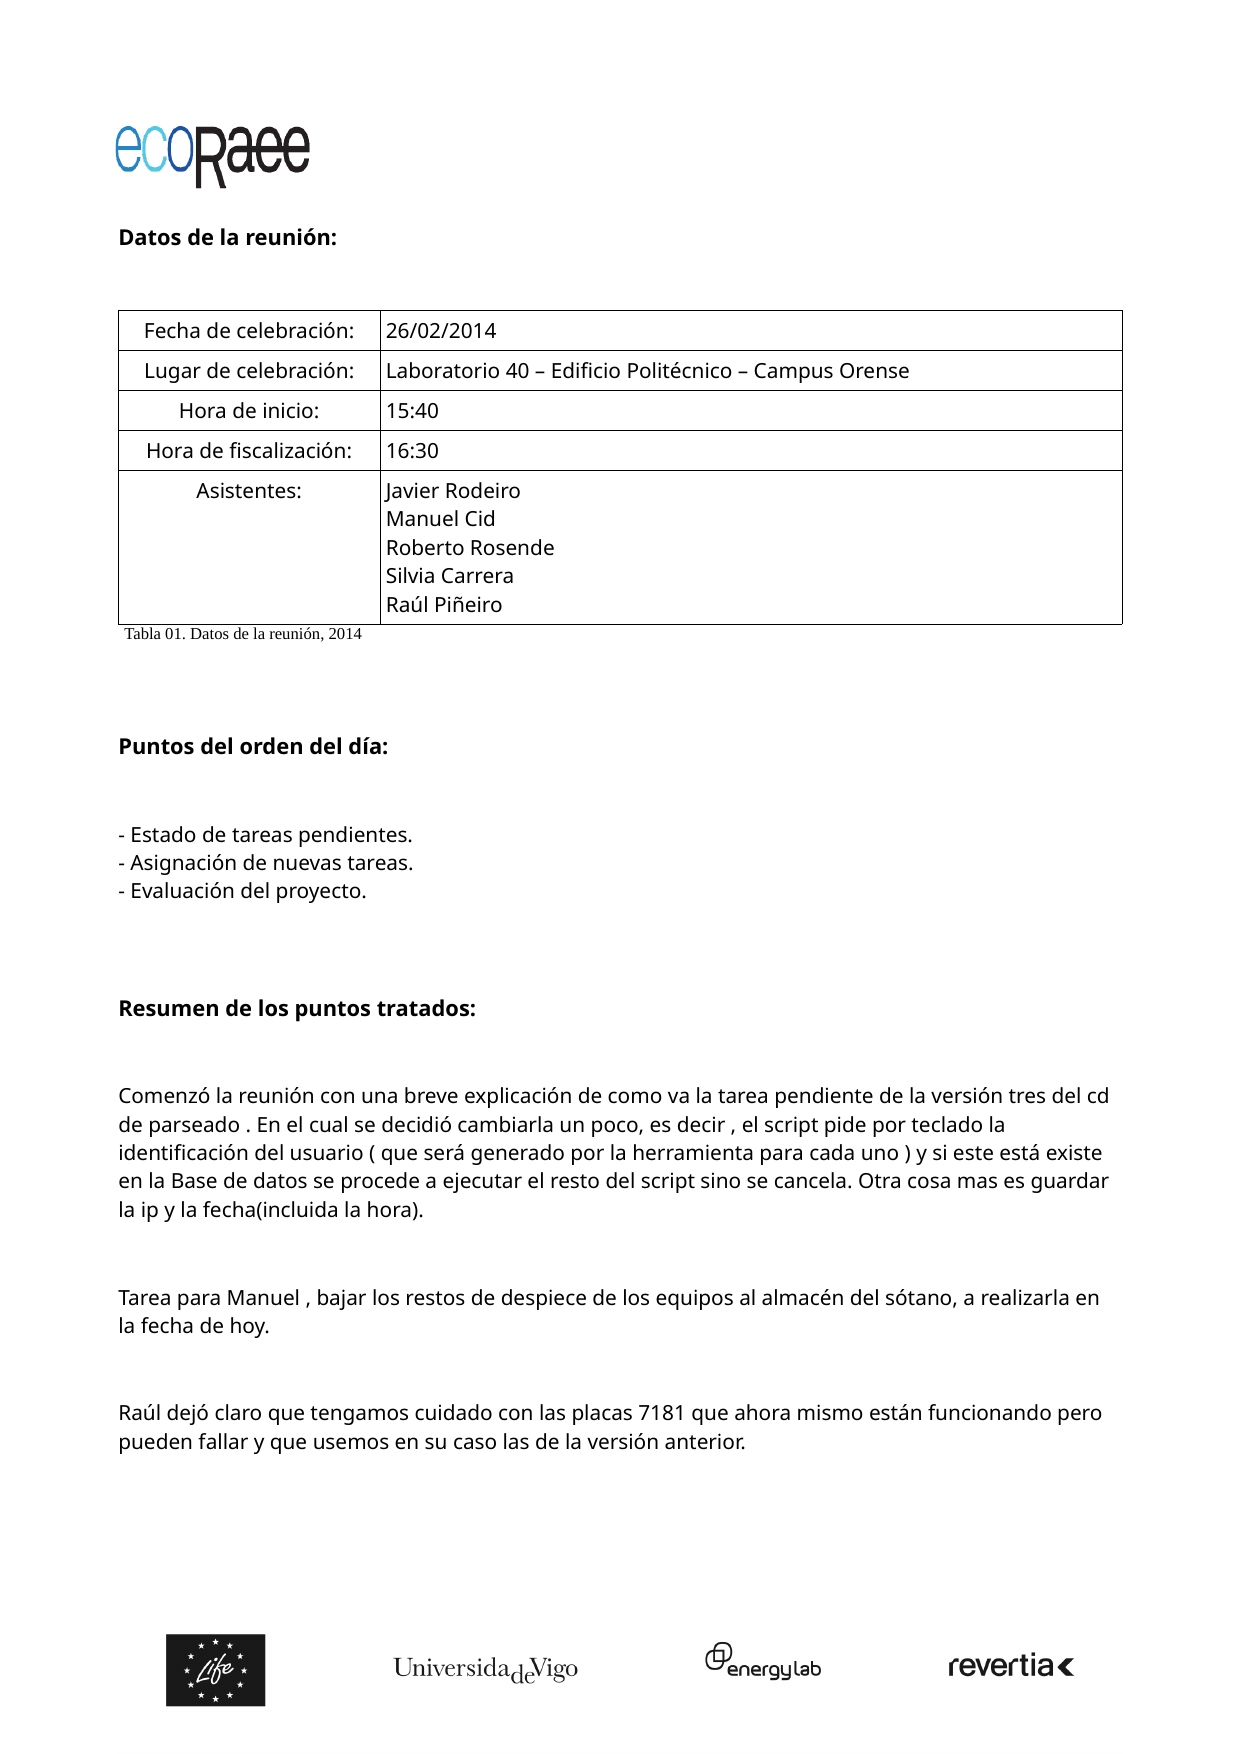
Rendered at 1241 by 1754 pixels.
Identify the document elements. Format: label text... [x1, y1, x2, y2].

table_cell Asistentes: [119, 471, 380, 624]
text Datos de la reunión: [118, 221, 1122, 251]
table_cell Javier Rodeiro Manuel Cid Roberto Rosende Silvia Carrera Raúl Piñeiro [381, 471, 1122, 624]
table_header Fecha de celebración: [119, 311, 380, 350]
table_cell 15:40 [381, 391, 1122, 430]
table_cell Hora de inicio: [119, 391, 380, 430]
text - Asignación de nuevas tareas. [118, 848, 1122, 877]
text Puntos del orden del día: [118, 731, 1122, 761]
text Resumen de los puntos tratados: [118, 992, 1122, 1022]
text Comenzó la reunión con una breve explicación de como va la tarea pendiente de la versión tres del cd de parseado . En el cual se decidió cambiarla un poco, es decir , el script pide por teclado la identificación del usuario ( que será generado por la herramienta para cada uno ) y si este está existe en la Base de datos se procede a ejecutar el resto del script sino se cancela. Otra cosa mas es guardar la ip y la fecha(incluida la hora). [118, 1081, 1122, 1223]
text Tarea para Manuel , bajar los restos de despiece de los equipos al almacén del sótano, a realizarla en la fecha de hoy. [118, 1283, 1122, 1339]
table_cell 16:30 [381, 431, 1122, 470]
table_cell Laboratorio 40 – Edificio Politécnico – Campus Orense [381, 351, 1122, 390]
picture [114, 124, 311, 190]
text - Estado de tareas pendientes. [118, 820, 1122, 848]
text Tabla 01. Datos de la reunión, 2014 [124, 625, 1122, 643]
table_header 26/02/2014 [381, 311, 1122, 350]
table_cell Lugar de celebración: [119, 351, 380, 390]
table_cell Hora de fiscalización: [119, 431, 380, 470]
text - Evaluación del proyecto. [118, 877, 1122, 905]
text Raúl dejó claro que tengamos cuidado con las placas 7181 que ahora mismo están funcionando pero pueden fallar y que usemos en su caso las de la versión anterior. [118, 1398, 1122, 1455]
picture [118, 1514, 1123, 1754]
